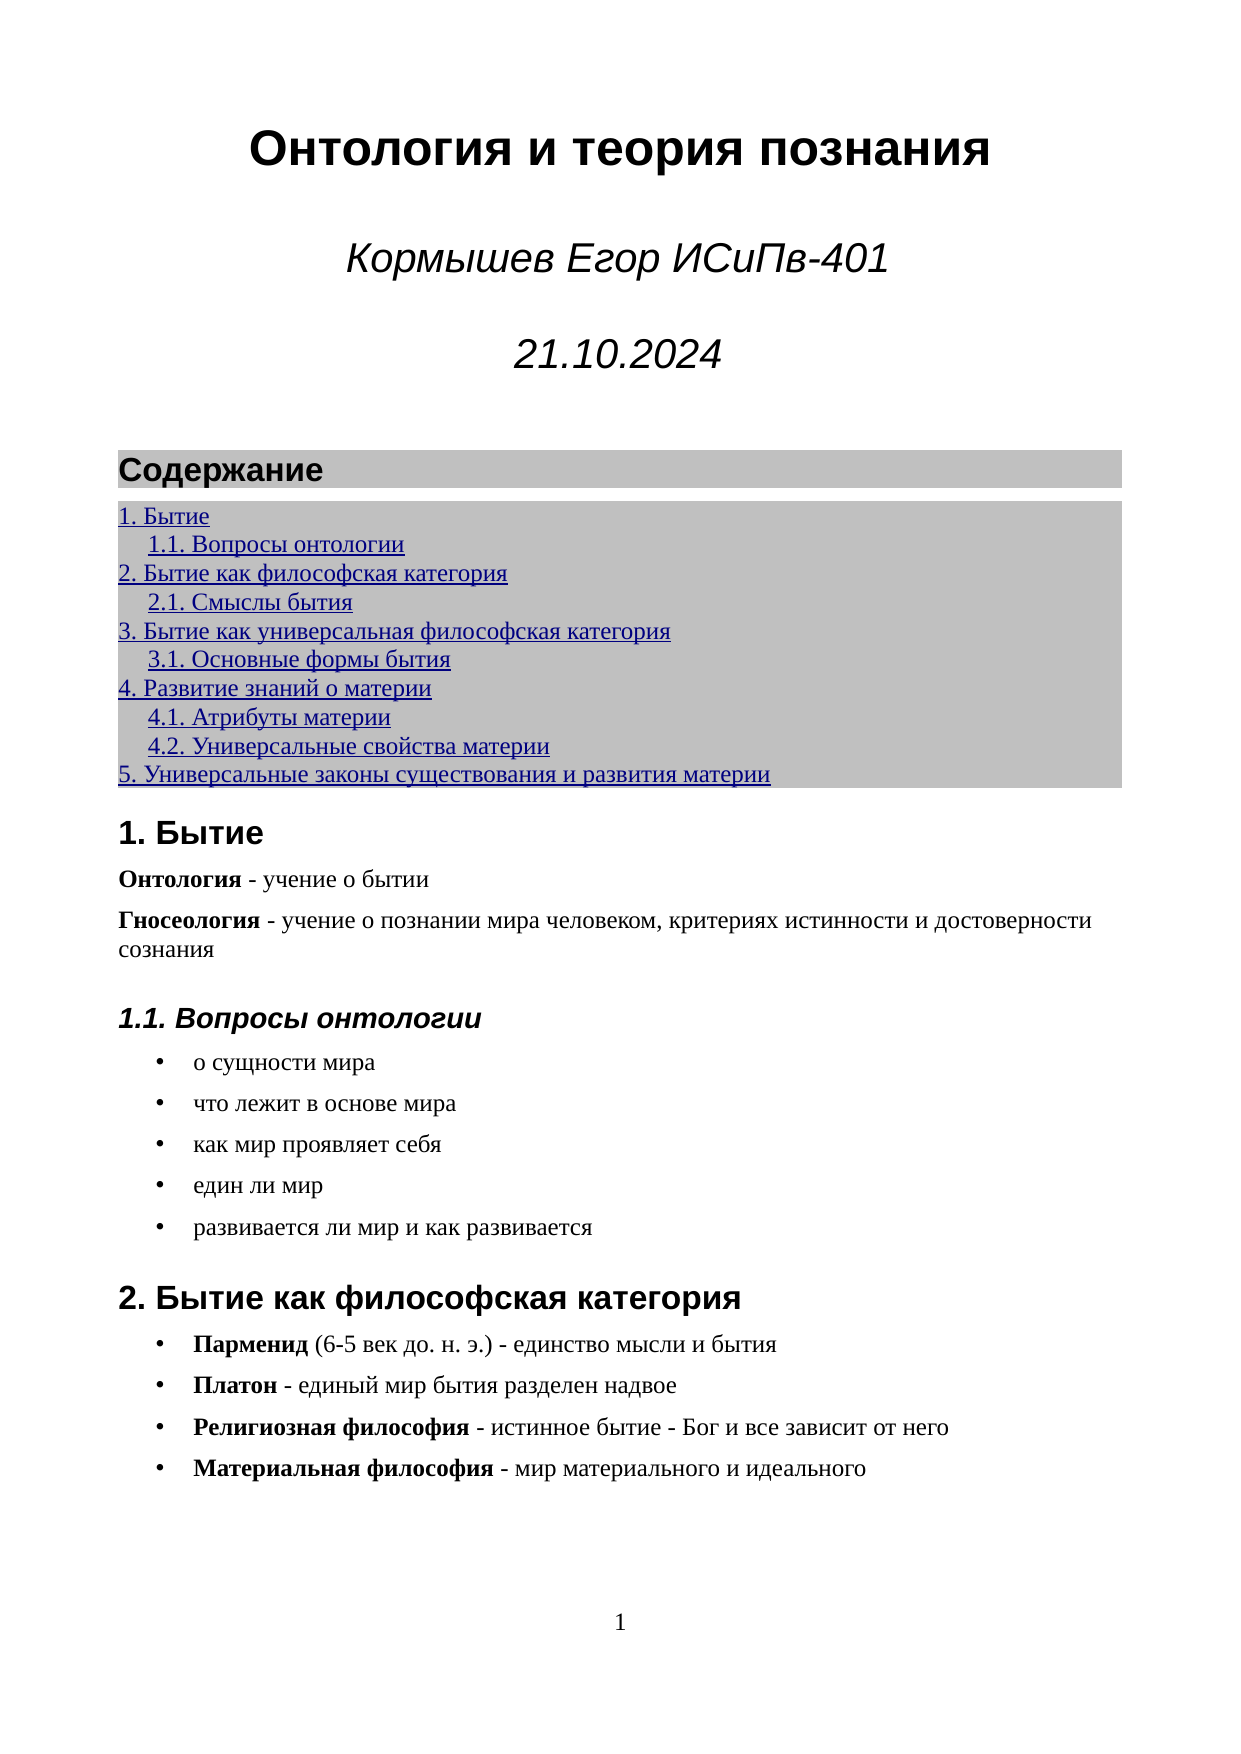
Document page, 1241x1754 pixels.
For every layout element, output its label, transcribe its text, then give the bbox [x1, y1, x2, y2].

list развивается ли мир и как развивается [156, 1212, 1122, 1240]
text 1. Бытие [118, 501, 1122, 529]
list о сущности мира [156, 1047, 1122, 1075]
title Онтология и теория познания [118, 118, 1122, 176]
subtitle Кормышев Егор ИСиПв-401 [118, 233, 1122, 281]
text 3. Бытие как универсальная философская категория [118, 616, 1122, 644]
text 2.1. Смыслы бытия [148, 587, 1122, 616]
text 1.1. Вопросы онтологии [148, 529, 1122, 558]
list как мир проявляет себя [156, 1129, 1122, 1158]
text 5. Универсальные законы существования и развития материи [118, 759, 1122, 788]
text 4.1. Атрибуты материи [148, 702, 1122, 731]
subtitle Вопросы онтологии [118, 1001, 1122, 1034]
text 4. Развитие знаний о материи [118, 673, 1122, 702]
list Материальная философия - мир материального и идеального [156, 1453, 1122, 1482]
subtitle Содержание [118, 450, 1122, 488]
list что лежит в основе мира [156, 1088, 1122, 1117]
text 4.2. Универсальные свойства материи [148, 731, 1122, 759]
text Онтология - учение о бытии [118, 864, 1122, 893]
list един ли мир [156, 1170, 1122, 1199]
list Религиозная философия - истинное бытие - Бог и все зависит от него [156, 1412, 1122, 1440]
list Парменид (6-5 век до. н. э.) - единство мысли и бытия [156, 1329, 1122, 1358]
text Гносеология - учение о познании мира человеком, критериях истинности и достоверности сознания [118, 906, 1122, 963]
text 3.1. Основные формы бытия [148, 644, 1122, 673]
subtitle Бытие [118, 813, 1122, 852]
text 2. Бытие как философская категория [118, 558, 1122, 587]
list Платон - единый мир бытия разделен надвое [156, 1370, 1122, 1399]
subtitle 21.10.2024 [118, 329, 1122, 377]
subtitle Бытие как философская категория [118, 1278, 1122, 1317]
